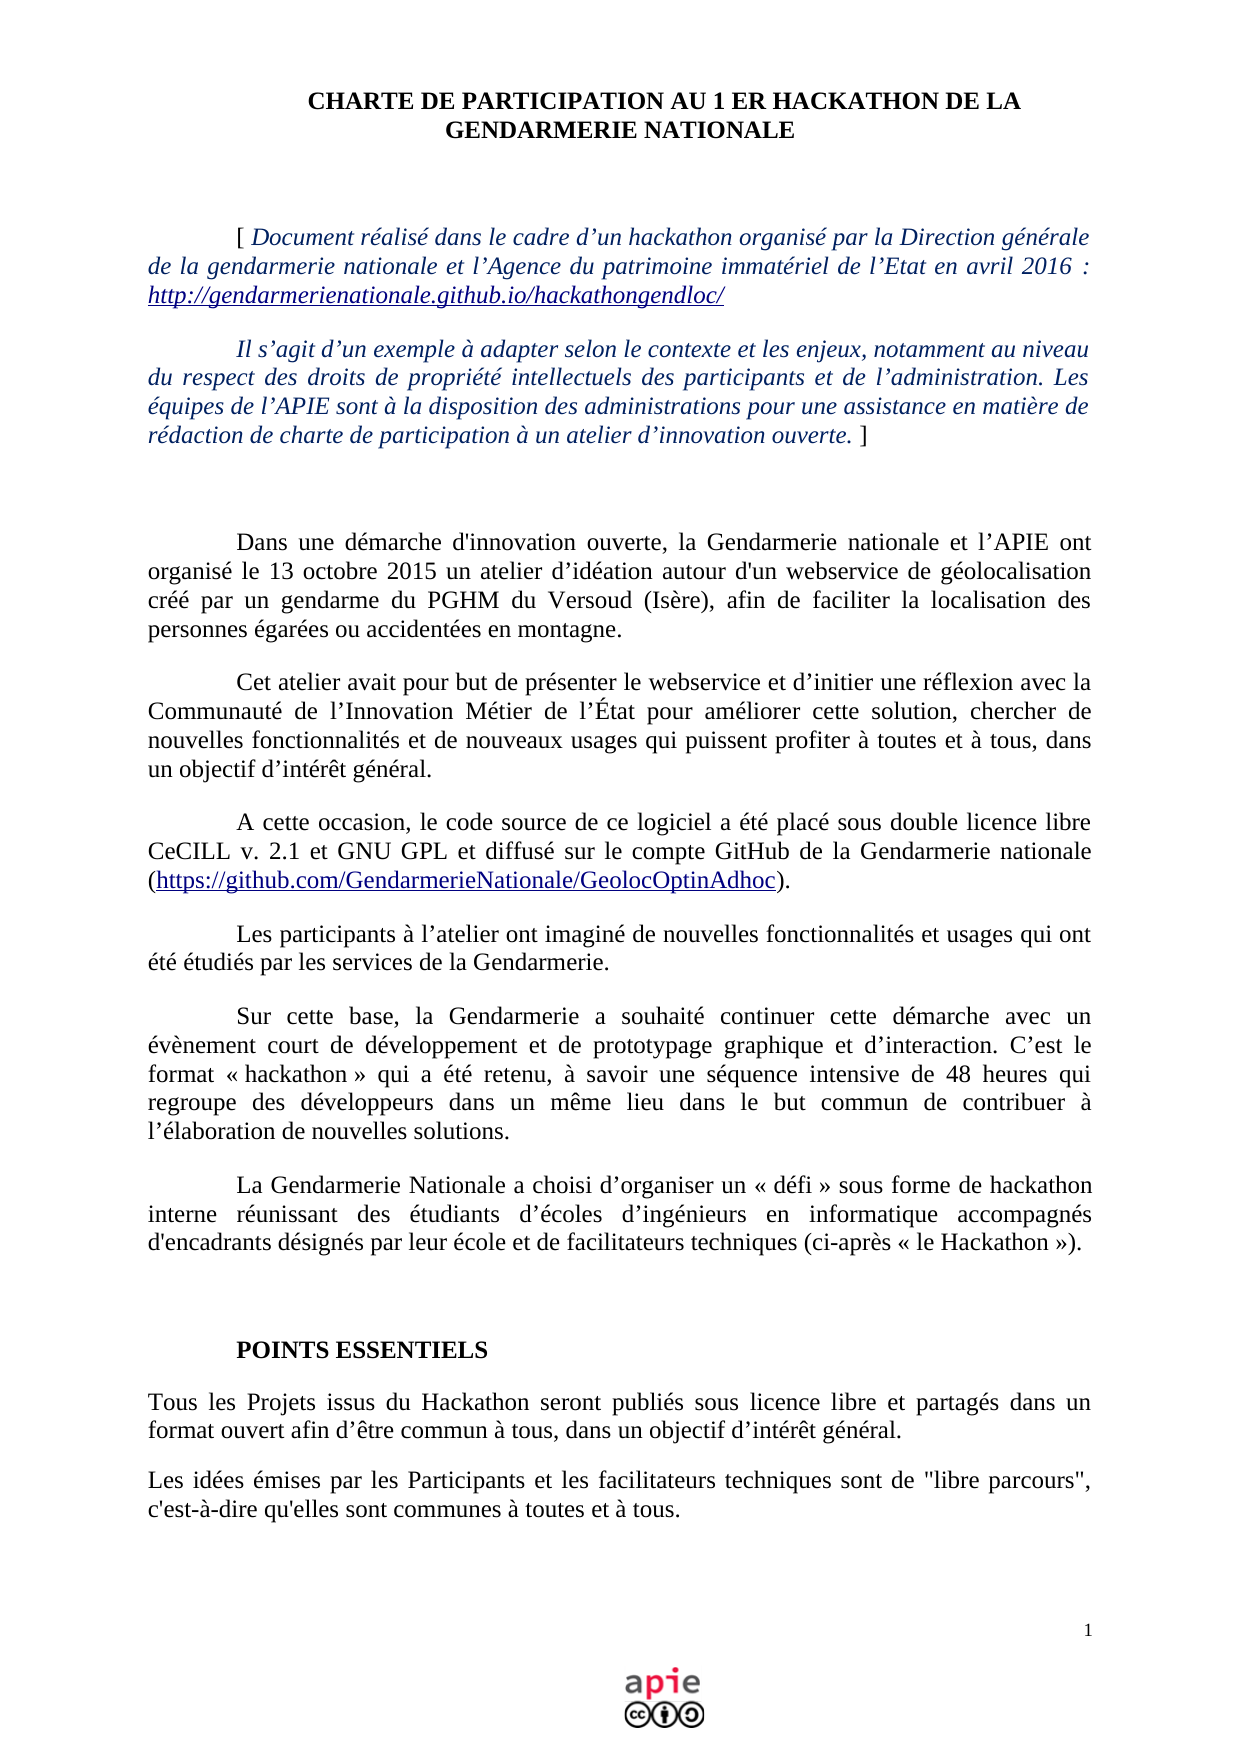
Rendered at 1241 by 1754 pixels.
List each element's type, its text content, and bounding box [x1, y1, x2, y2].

text Il s’agit d’un exemple à adapter selon le contexte et les enjeux, notamment au niveau du respect des droits de propriété intellectuels des participants et de l’administration. Les équipes de l’APIE sont à la disposition des administrations pour une assistance en matière de rédaction de charte de participation à un atelier d’innovation ouverte. ] [148, 334, 1093, 449]
text POINTS ESSENTIELS [148, 1335, 1093, 1364]
text Dans une démarche d'innovation ouverte, la Gendarmerie nationale et l’APIE ont organisé le 13 octobre 2015 un atelier d’idéation autour d'un webservice de géolocalisation créé par un gendarme du PGHM du Versoud (Isère), afin de faciliter la localisation des personnes égarées ou accidentées en montagne. [148, 527, 1093, 642]
text CHARTE DE PARTICIPATION AU 1 ER HACKATHON DE LA GENDARMERIE NATIONALE [148, 86, 1093, 144]
text Les participants à l’atelier ont imaginé de nouvelles fonctionnalités et usages qui ont été étudiés par les services de la Gendarmerie. [148, 919, 1093, 976]
text A cette occasion, le code source de ce logiciel a été placé sous double licence libre CeCILL v. 2.1 et GNU GPL et diffusé sur le compte GitHub de la Gendarmerie nationale (https://github.com/GendarmerieNationale/GeolocOptinAdhoc). [148, 807, 1093, 894]
text Cet atelier avait pour but de présenter le webservice et d’initier une réflexion avec la Communauté de l’Innovation Métier de l’État pour améliorer cette solution, chercher de nouvelles fonctionnalités et de nouveaux usages qui puissent profiter à toutes et à tous, dans un objectif d’intérêt général. [148, 667, 1093, 782]
text Sur cette base, la Gendarmerie a souhaité continuer cette démarche avec un évènement court de développement et de prototypage graphique et d’interaction. C’est le format « hackathon » qui a été retenu, à savoir une séquence intensive de 48 heures qui regroupe des développeurs dans un même lieu dans le but commun de contribuer à l’élaboration de nouvelles solutions. [148, 1001, 1093, 1145]
text [ Document réalisé dans le cadre d’un hackathon organisé par la Direction générale de la gendarmerie nationale et l’Agence du patrimoine immatériel de l’Etat en avril 2016 : http://gendarmerienationale.github.io/hackathongendloc/ [148, 222, 1093, 309]
text Tous les Projets issus du Hackathon seront publiés sous licence libre et partagés dans un format ouvert afin d’être commun à tous, dans un objectif d’intérêt général. [148, 1387, 1093, 1444]
text Les idées émises par les Participants et les facilitateurs techniques sont de "libre parcours", c'est-à-dire qu'elles sont communes à toutes et à tous. [148, 1465, 1093, 1522]
text La Gendarmerie Nationale a choisi d’organiser un « défi » sous forme de hackathon interne réunissant des étudiants d’écoles d’ingénieurs en informatique accompagnés d'encadrants désignés par leur école et de facilitateurs techniques (ci-après « le Hackathon »). [148, 1170, 1093, 1256]
